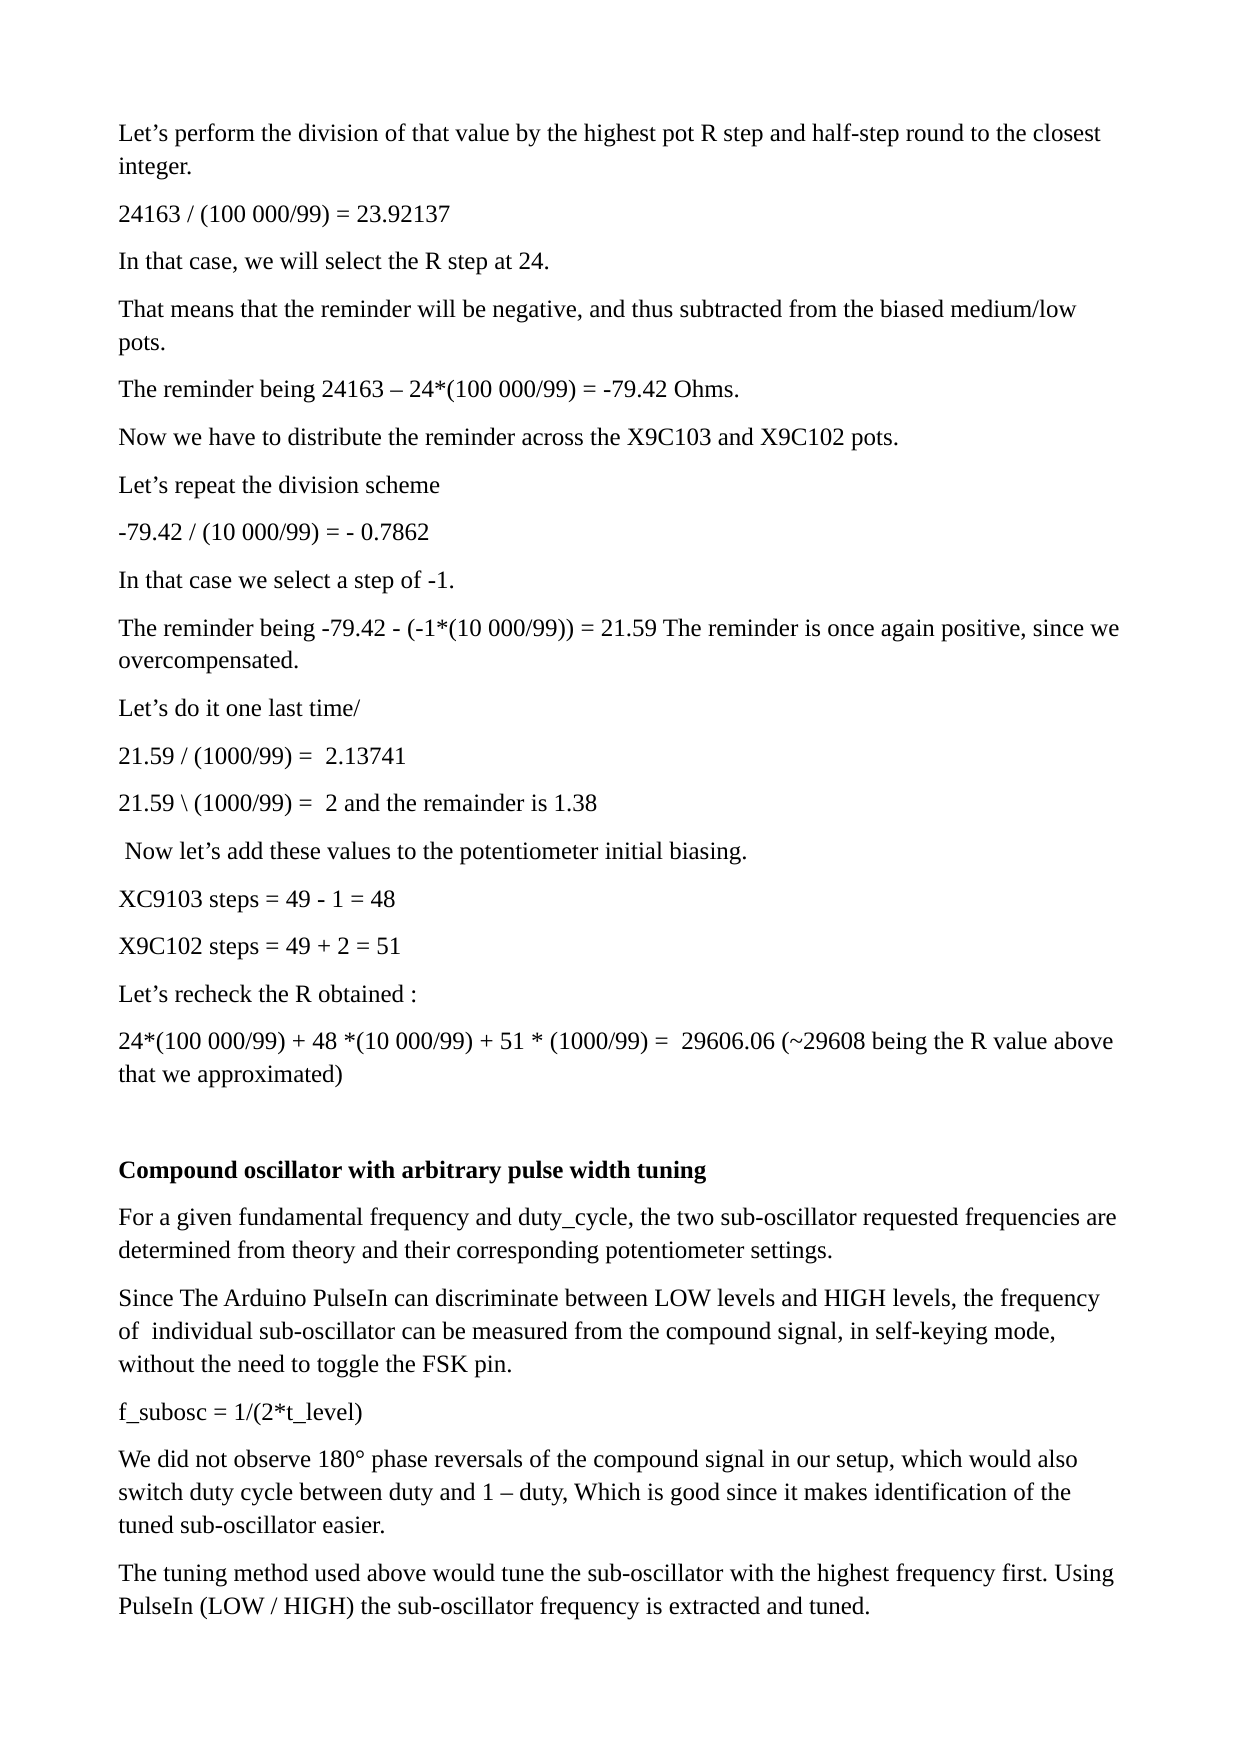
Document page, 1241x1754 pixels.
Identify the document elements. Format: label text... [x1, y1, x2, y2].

text X9C102 steps = 49 + 2 = 51 [118, 931, 1122, 960]
text In that case, we will select the R step at 24. [118, 246, 1122, 275]
text 21.59 \ (1000/99) = 2 and the remainder is 1.38 [118, 788, 1122, 817]
text -79.42 / (10 000/99) = - 0.7862 [118, 517, 1122, 546]
text Let’s recheck the R obtained : [118, 979, 1122, 1008]
text We did not observe 180° phase reversals of the compound signal in our setup, which would also switch duty cycle between duty and 1 – duty, Which is good since it makes identification of the tuned sub-oscillator easier. [118, 1444, 1122, 1539]
text Since The Arduino PulseIn can discriminate between LOW levels and HIGH levels, the frequency of individual sub-oscillator can be measured from the compound signal, in self-keying mode, without the need to toggle the FSK pin. [118, 1283, 1122, 1378]
text Compound oscillator with arbitrary pulse width tuning [118, 1155, 1122, 1183]
text That means that the reminder will be negative, and thus subtracted from the biased medium/low pots. [118, 294, 1122, 356]
text The reminder being -79.42 - (-1*(10 000/99)) = 21.59 The reminder is once again positive, since we overcompensated. [118, 613, 1122, 674]
text XC9103 steps = 49 - 1 = 48 [118, 884, 1122, 912]
text Now let’s add these values to the potentiometer initial biasing. [118, 836, 1122, 865]
text f_subosc = 1/(2*t_level) [118, 1397, 1122, 1425]
text 24163 / (100 000/99) = 23.92137 [118, 199, 1122, 227]
text Now we have to distribute the reminder across the X9C103 and X9C102 pots. [118, 422, 1122, 451]
text 24*(100 000/99) + 48 *(10 000/99) + 51 * (1000/99) = 29606.06 (~29608 being the R value above that we approximated) [118, 1026, 1122, 1088]
text For a given fundamental frequency and duty_cycle, the two sub-oscillator requested frequencies are determined from theory and their corresponding potentiometer settings. [118, 1202, 1122, 1264]
text Let’s perform the division of that value by the highest pot R step and half-step round to the closest integer. [118, 118, 1122, 180]
text The tuning method used above would tune the sub-oscillator with the highest frequency first. Using PulseIn (LOW / HIGH) the sub-oscillator frequency is extracted and tuned. [118, 1558, 1122, 1619]
text In that case we select a step of -1. [118, 565, 1122, 594]
text 21.59 / (1000/99) = 2.13741 [118, 741, 1122, 769]
text Let’s repeat the division scheme [118, 470, 1122, 498]
text The reminder being 24163 – 24*(100 000/99) = -79.42 Ohms. [118, 374, 1122, 403]
text Let’s do it one last time/ [118, 693, 1122, 722]
